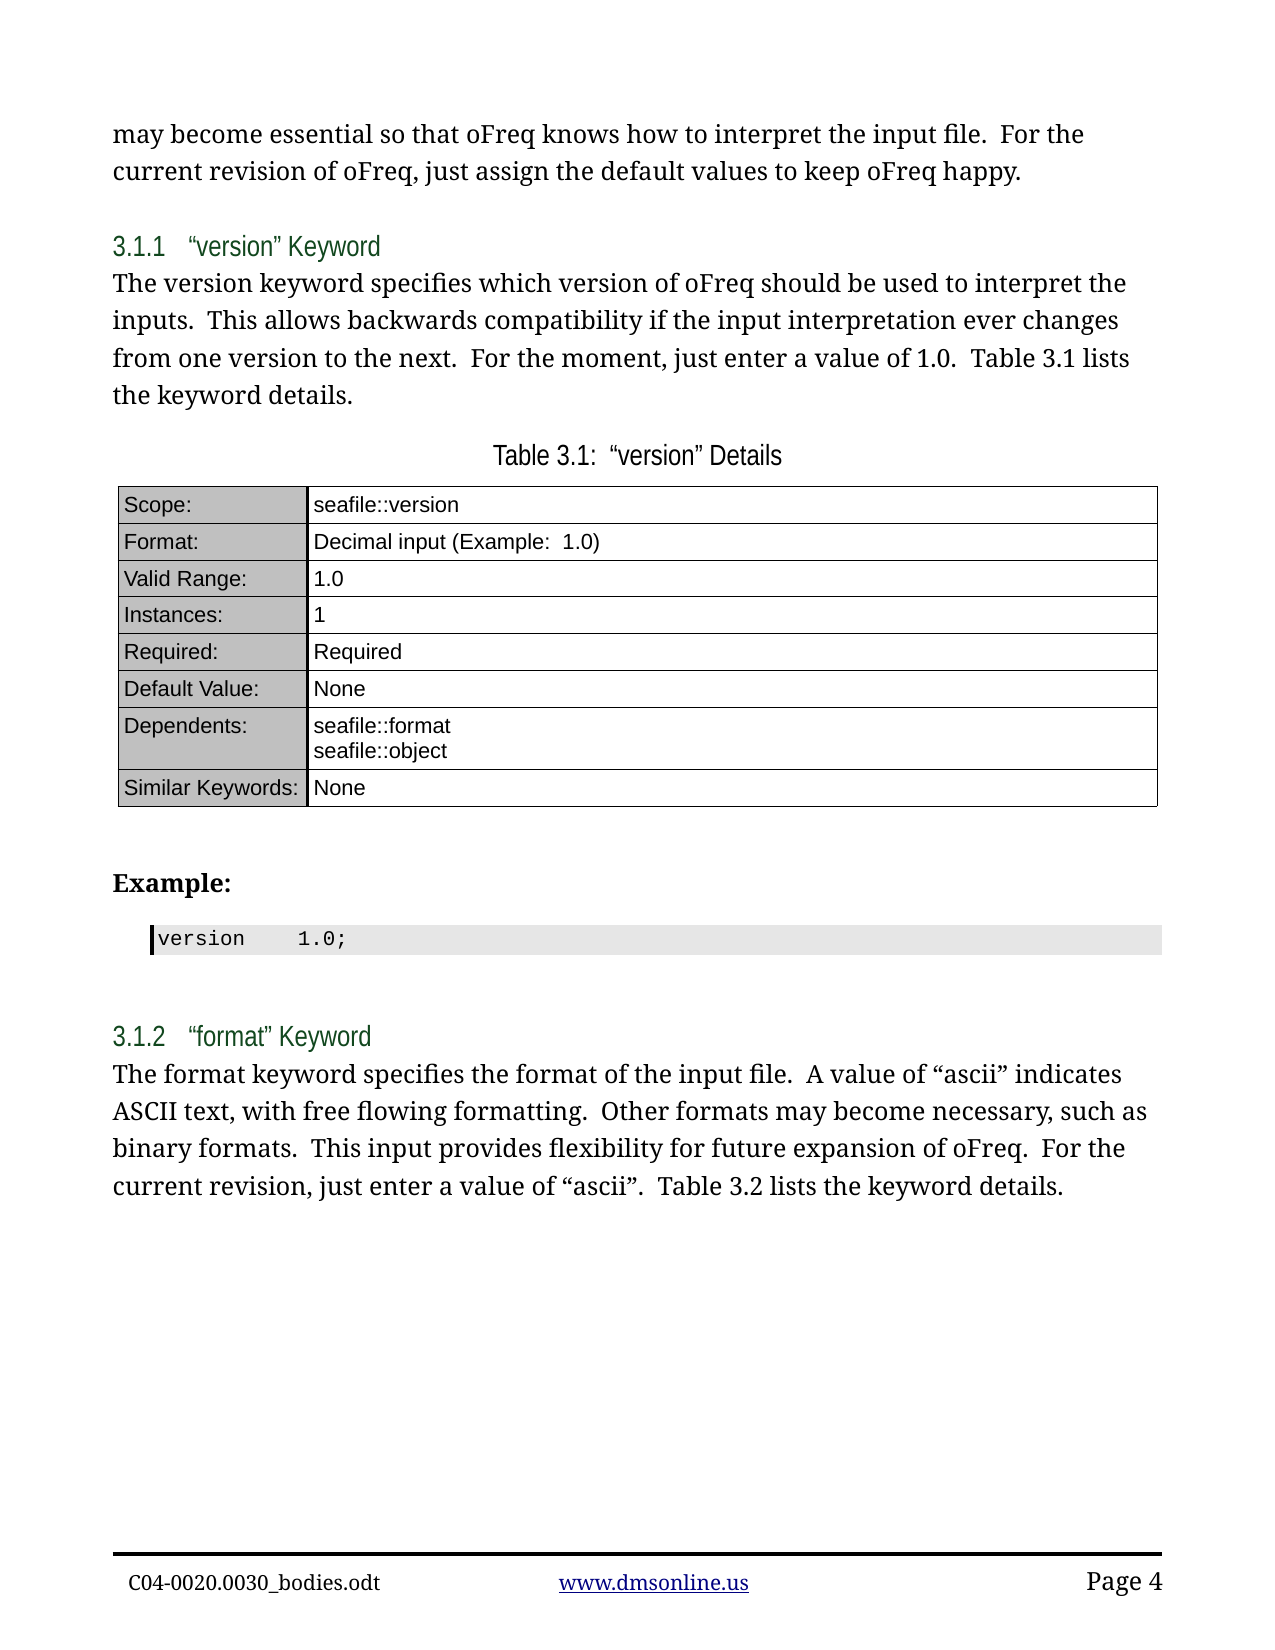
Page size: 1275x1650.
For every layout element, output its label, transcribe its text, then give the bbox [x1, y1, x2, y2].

table_header seafile::version [309, 487, 1157, 523]
subtitle “version” keyword [112, 229, 1162, 262]
table_cell Instances: [119, 597, 306, 633]
table_cell 1.0 [309, 561, 1157, 596]
text The version keyword specifies which version of oFreq should be used to interpret the inputs. This allows backwards compatibility if the input interpretation ever changes from one version to the next. For the moment, just enter a value of 1.0. Table 3.1 lists the keyword details. [112, 266, 1162, 412]
table_cell Default Value: [119, 671, 306, 707]
table_cell None [309, 671, 1157, 707]
table_cell Decimal input (Example: 1.0) [309, 524, 1157, 560]
table_cell Valid Range: [119, 561, 306, 596]
table_header Scope: [119, 487, 306, 523]
table_cell Required: [119, 634, 306, 670]
text The format keyword specifies the format of the input file. A value of “ascii” indicates ASCII text, with free flowing formatting. Other formats may become necessary, such as binary formats. This input provides flexibility for future expansion of oFreq. For the current revision, just enter a value of “ascii”. Table 3.2 lists the keyword details. [112, 1056, 1162, 1202]
table_cell Format: [119, 524, 306, 560]
table_cell None [309, 770, 1157, 806]
subtitle “format” Keyword [112, 1019, 1162, 1053]
table_cell Similar Keywords: [119, 770, 306, 806]
table_cell seafile::format seafile::object [309, 708, 1157, 769]
table_cell Required [309, 634, 1157, 670]
table_cell 1 [309, 597, 1157, 633]
table_cell Dependents: [119, 708, 306, 769]
text Table 3.1: “version” Details [112, 438, 1162, 471]
text version 1.0; [154, 925, 1162, 955]
text may become essential so that oFreq knows how to interpret the input file. For the current revision of oFreq, just assign the default values to keep oFreq happy. [112, 117, 1162, 188]
text Example: [112, 866, 1162, 899]
